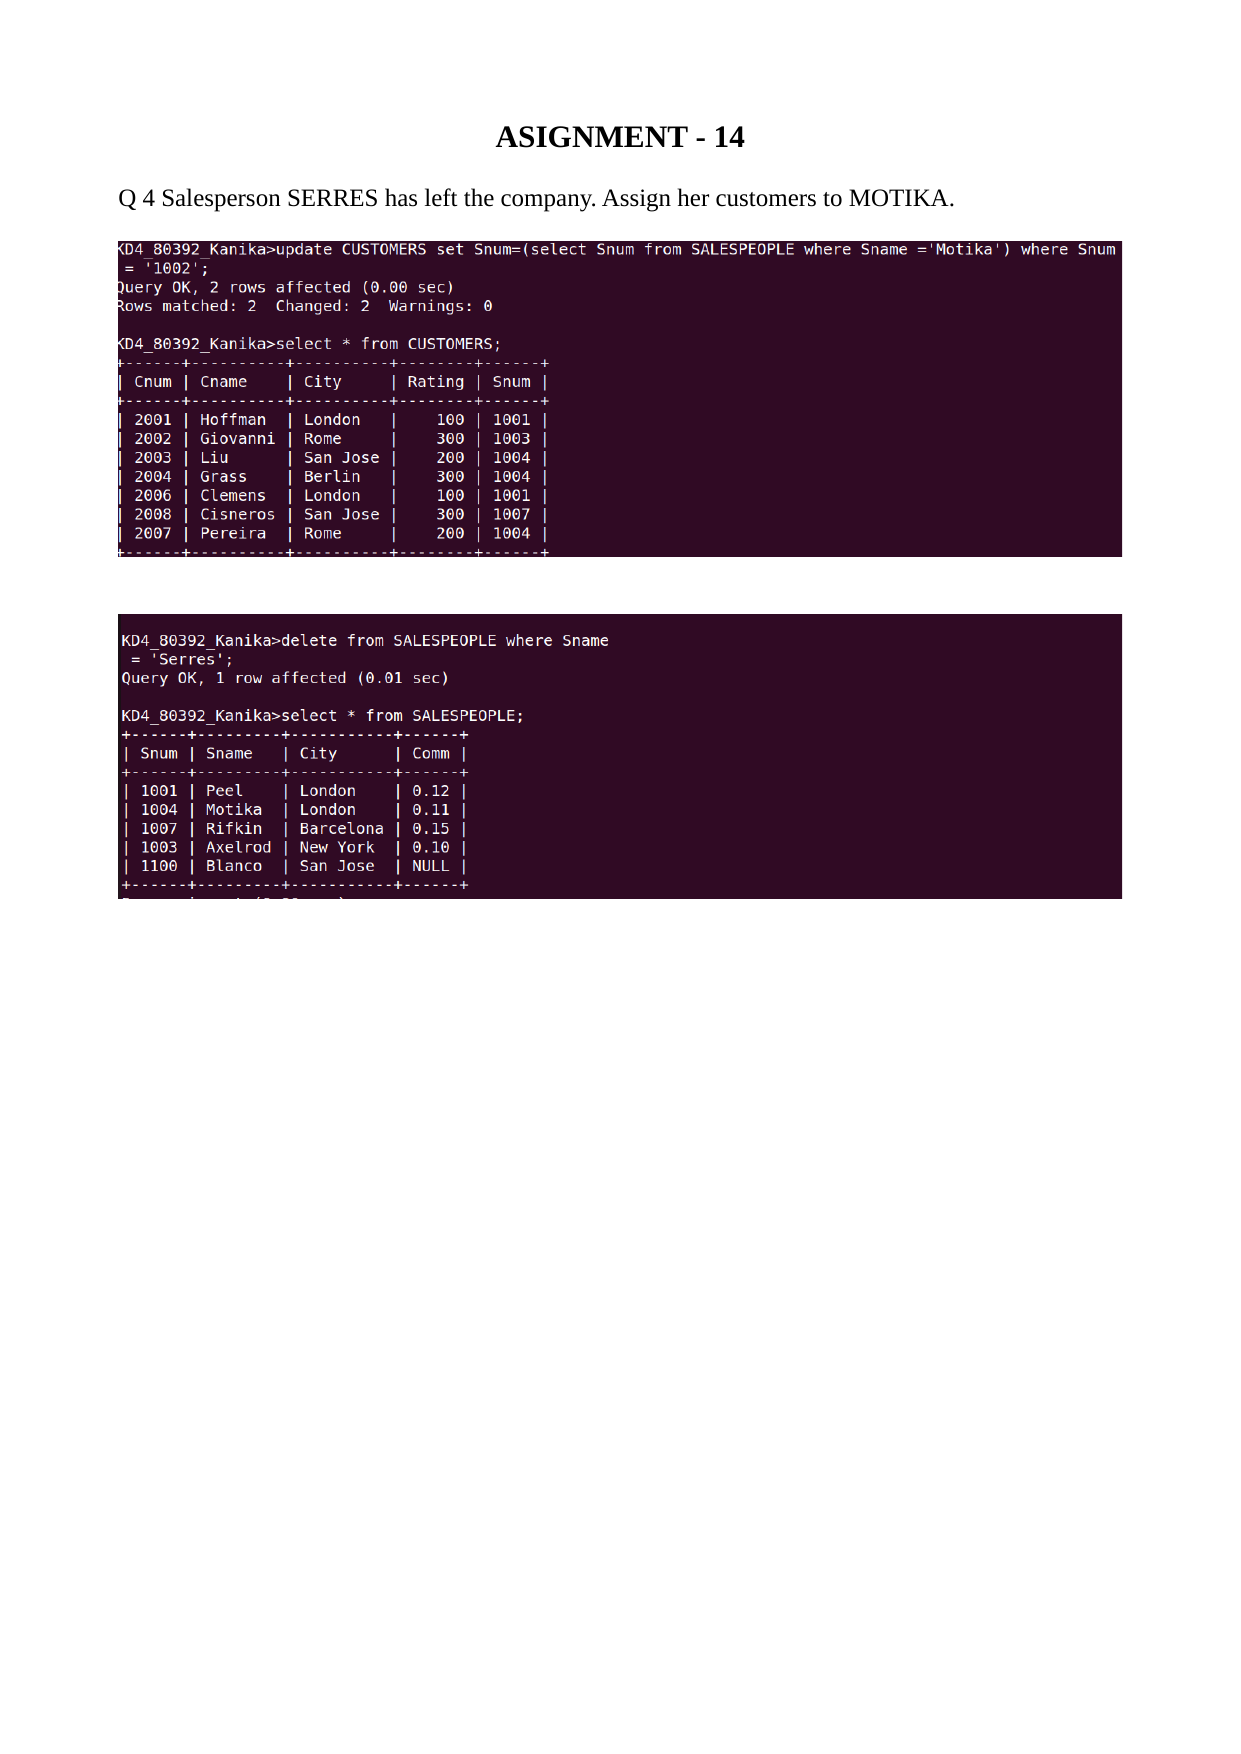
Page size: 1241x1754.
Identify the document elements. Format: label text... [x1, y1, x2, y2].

picture [118, 614, 1123, 899]
text Q 4 Salesperson SERRES has left the company. Assign her customers to MOTIKA. [118, 183, 1122, 212]
picture [118, 241, 1123, 557]
